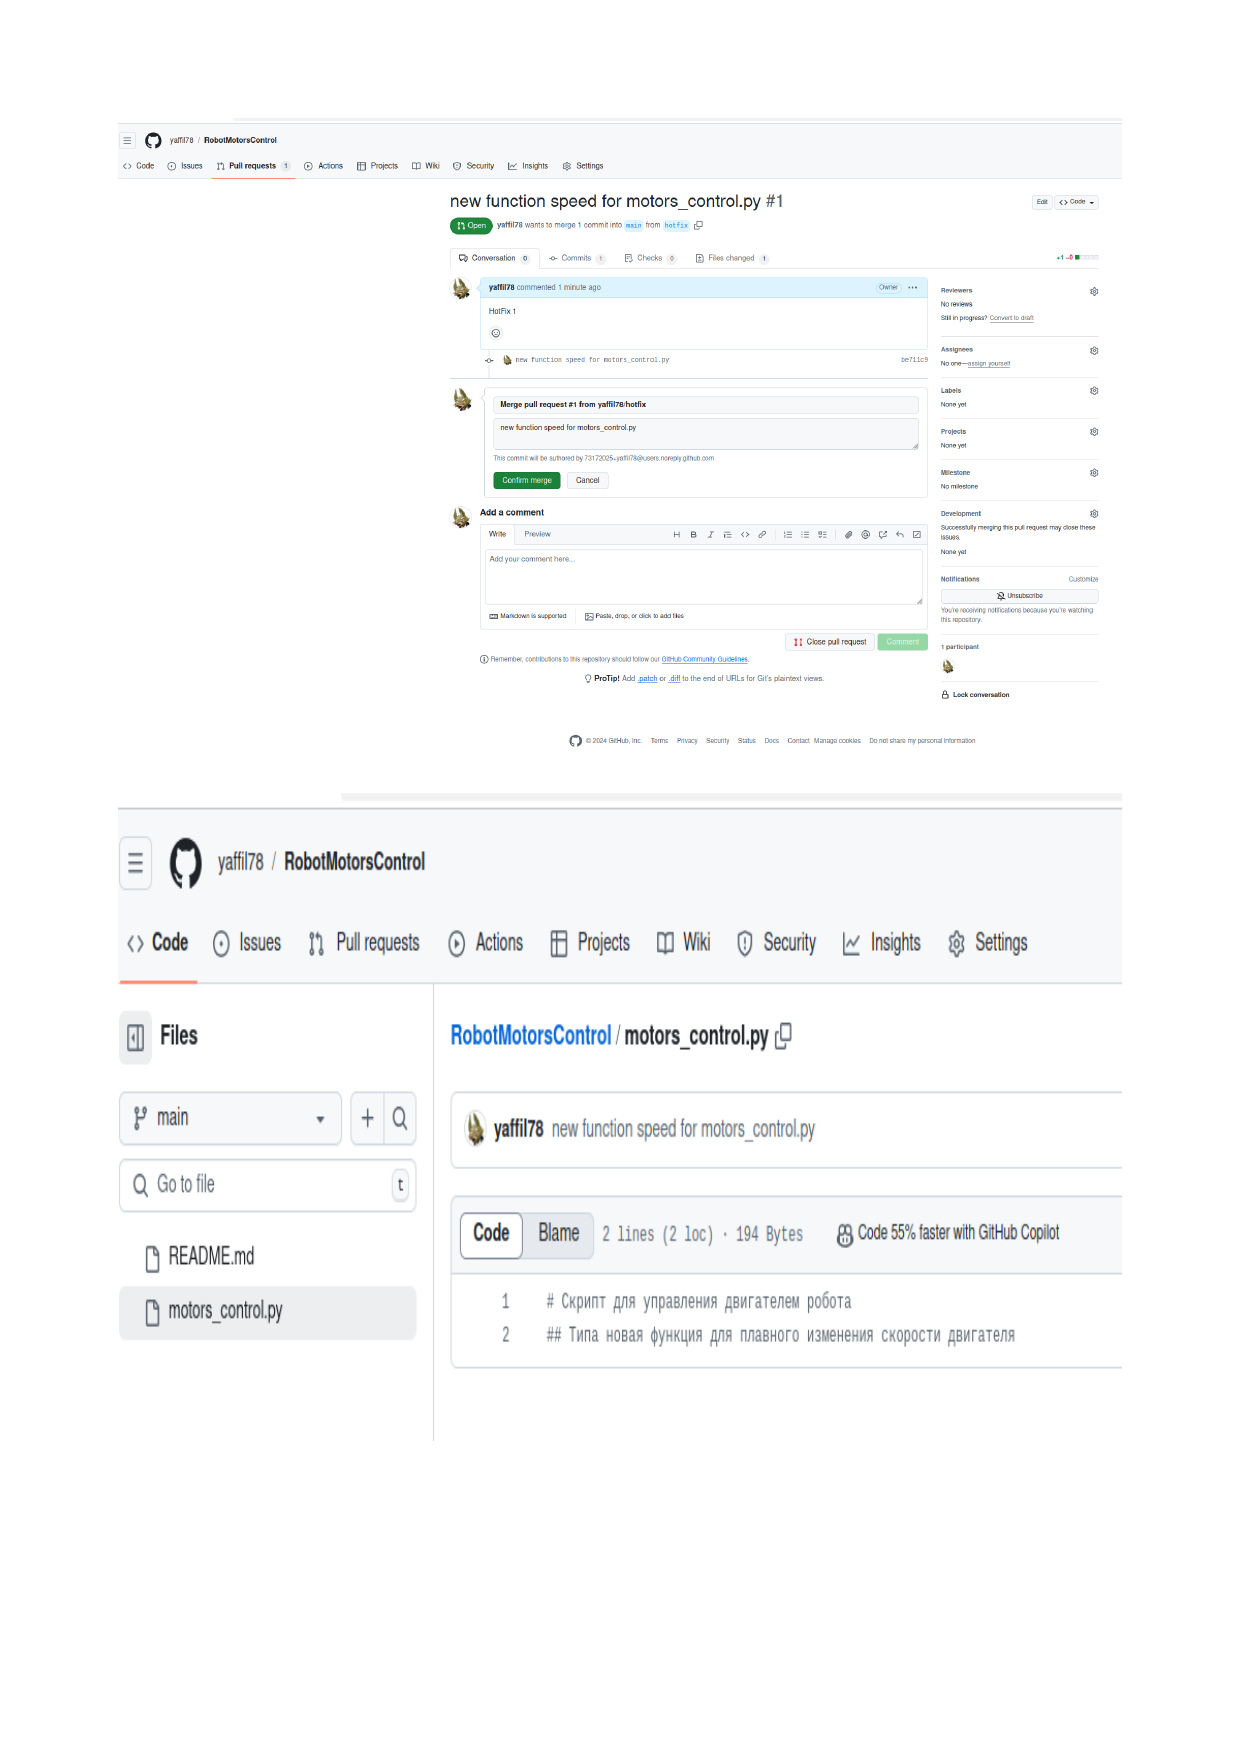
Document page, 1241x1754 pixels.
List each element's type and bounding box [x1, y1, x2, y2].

picture [118, 793, 1123, 1441]
picture [118, 118, 1123, 765]
